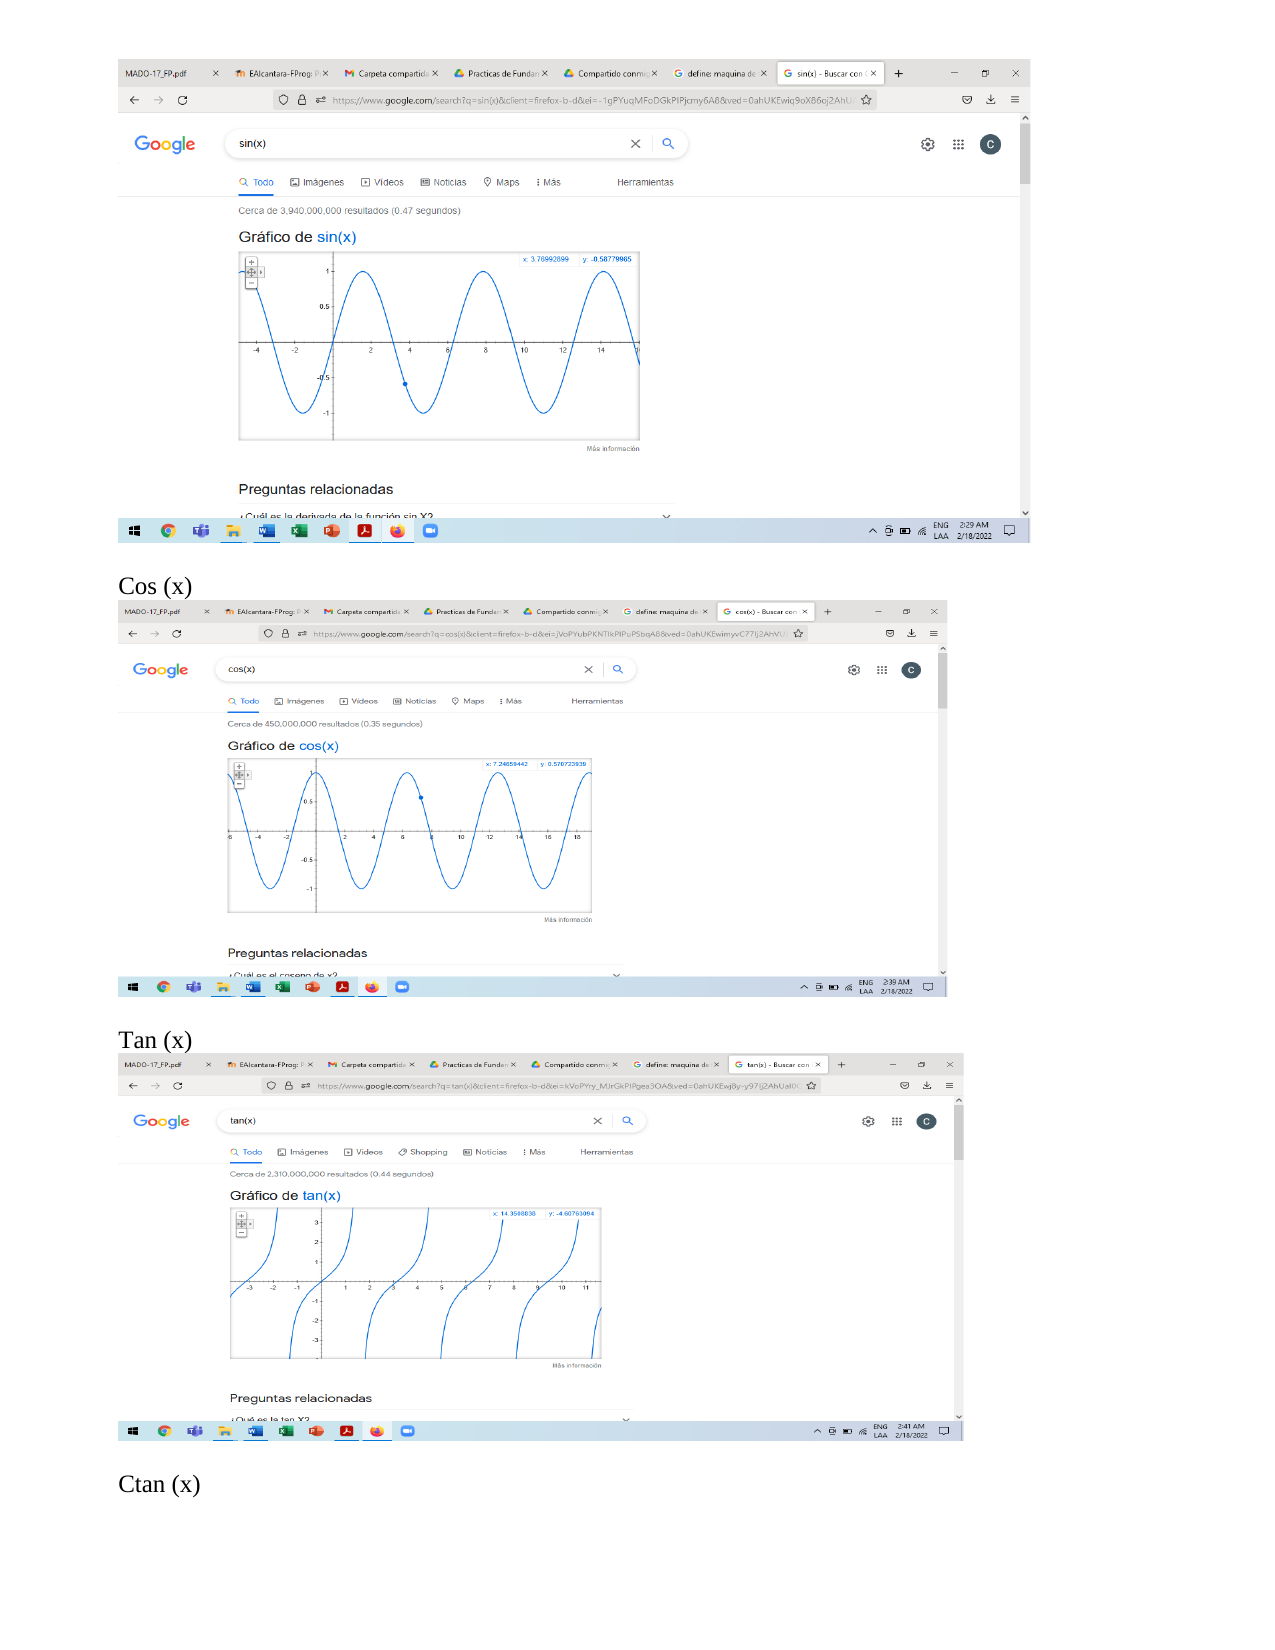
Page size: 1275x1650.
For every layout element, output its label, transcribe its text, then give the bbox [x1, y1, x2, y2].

text Cos (x) [118, 571, 1205, 600]
text Tan (x) [118, 1025, 1205, 1054]
text Ctan (x) [118, 1469, 1205, 1498]
